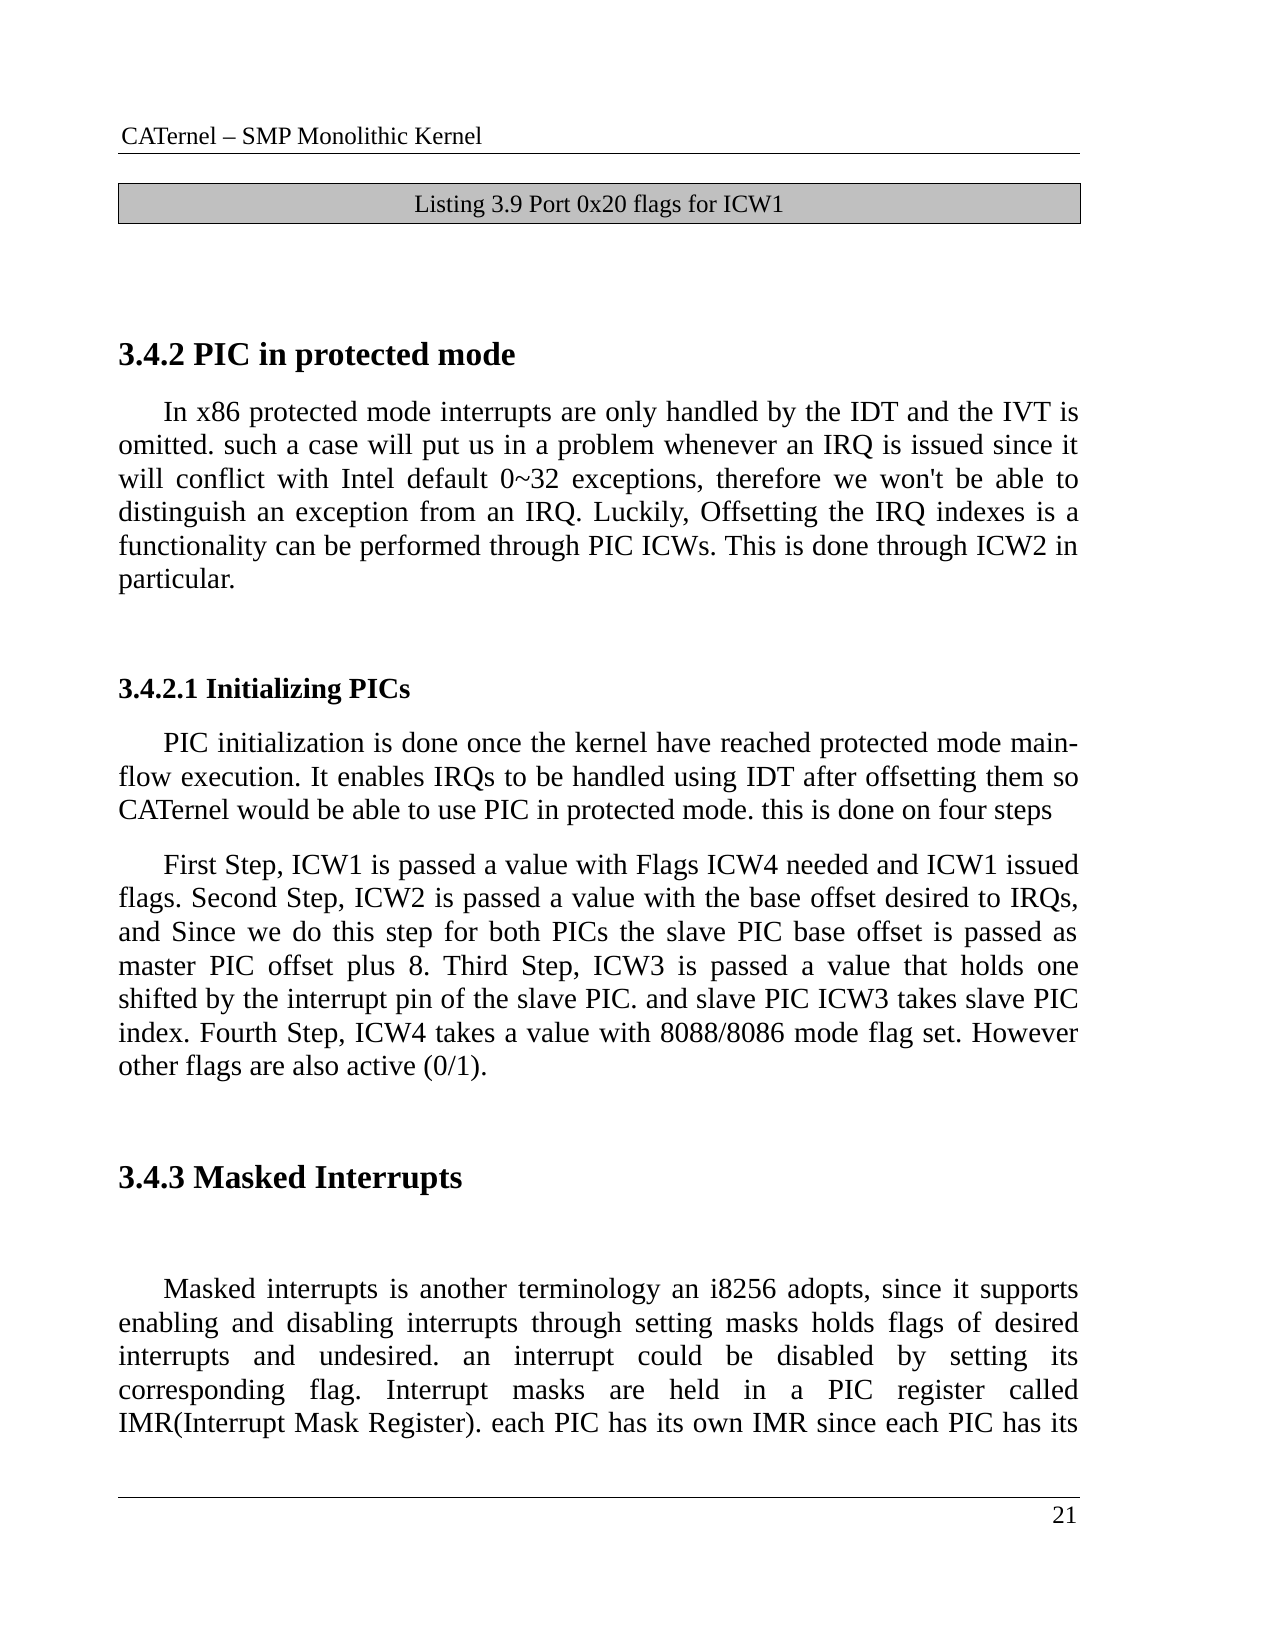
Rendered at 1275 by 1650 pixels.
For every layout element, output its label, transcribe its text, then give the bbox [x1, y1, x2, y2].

text Masked interrupts is another terminology an i8256 adopts, since it supports enabling and disabling interrupts through setting masks holds flags of desired interrupts and undesired. an interrupt could be disabled by setting its corresponding flag. Interrupt masks are held in a PIC register called IMR(Interrupt Mask Register). each PIC has its own IMR since each PIC has its [118, 1271, 1080, 1439]
table_cell Listing 3.9 Port 0x20 flags for ICW1 [119, 184, 1080, 223]
text In x86 protected mode interrupts are only handled by the IDT and the IVT is omitted. such a case will put us in a problem whenever an IRQ is issued since it will conflict with Intel default 0~32 exceptions, therefore we won't be able to distinguish an exception from an IRQ. Luckily, Offsetting the IRQ indexes is a functionality can be performed through PIC ICWs. This is done through ICW2 in particular. [118, 394, 1080, 595]
text 3.4.3 Masked Interrupts [118, 1157, 1080, 1196]
text 3.4.2 PIC in protected mode [118, 334, 1080, 373]
text PIC initialization is done once the kernel have reached protected mode main-flow execution. It enables IRQs to be handled using IDT after offsetting them so CATernel would be able to use PIC in protected mode. this is done on four steps [118, 725, 1080, 826]
text First Step, ICW1 is passed a value with Flags ICW4 needed and ICW1 issued flags. Second Step, ICW2 is passed a value with the base offset desired to IRQs, and Since we do this step for both PICs the slave PIC base offset is passed as master PIC offset plus 8. Third Step, ICW3 is passed a value that holds one shifted by the interrupt pin of the slave PIC. and slave PIC ICW3 takes slave PIC index. Fourth Step, ICW4 takes a value with 8088/8086 mode flag set. However other flags are also active (0/1). [118, 847, 1080, 1082]
text 3.4.2.1 Initializing PICs [118, 671, 1080, 704]
